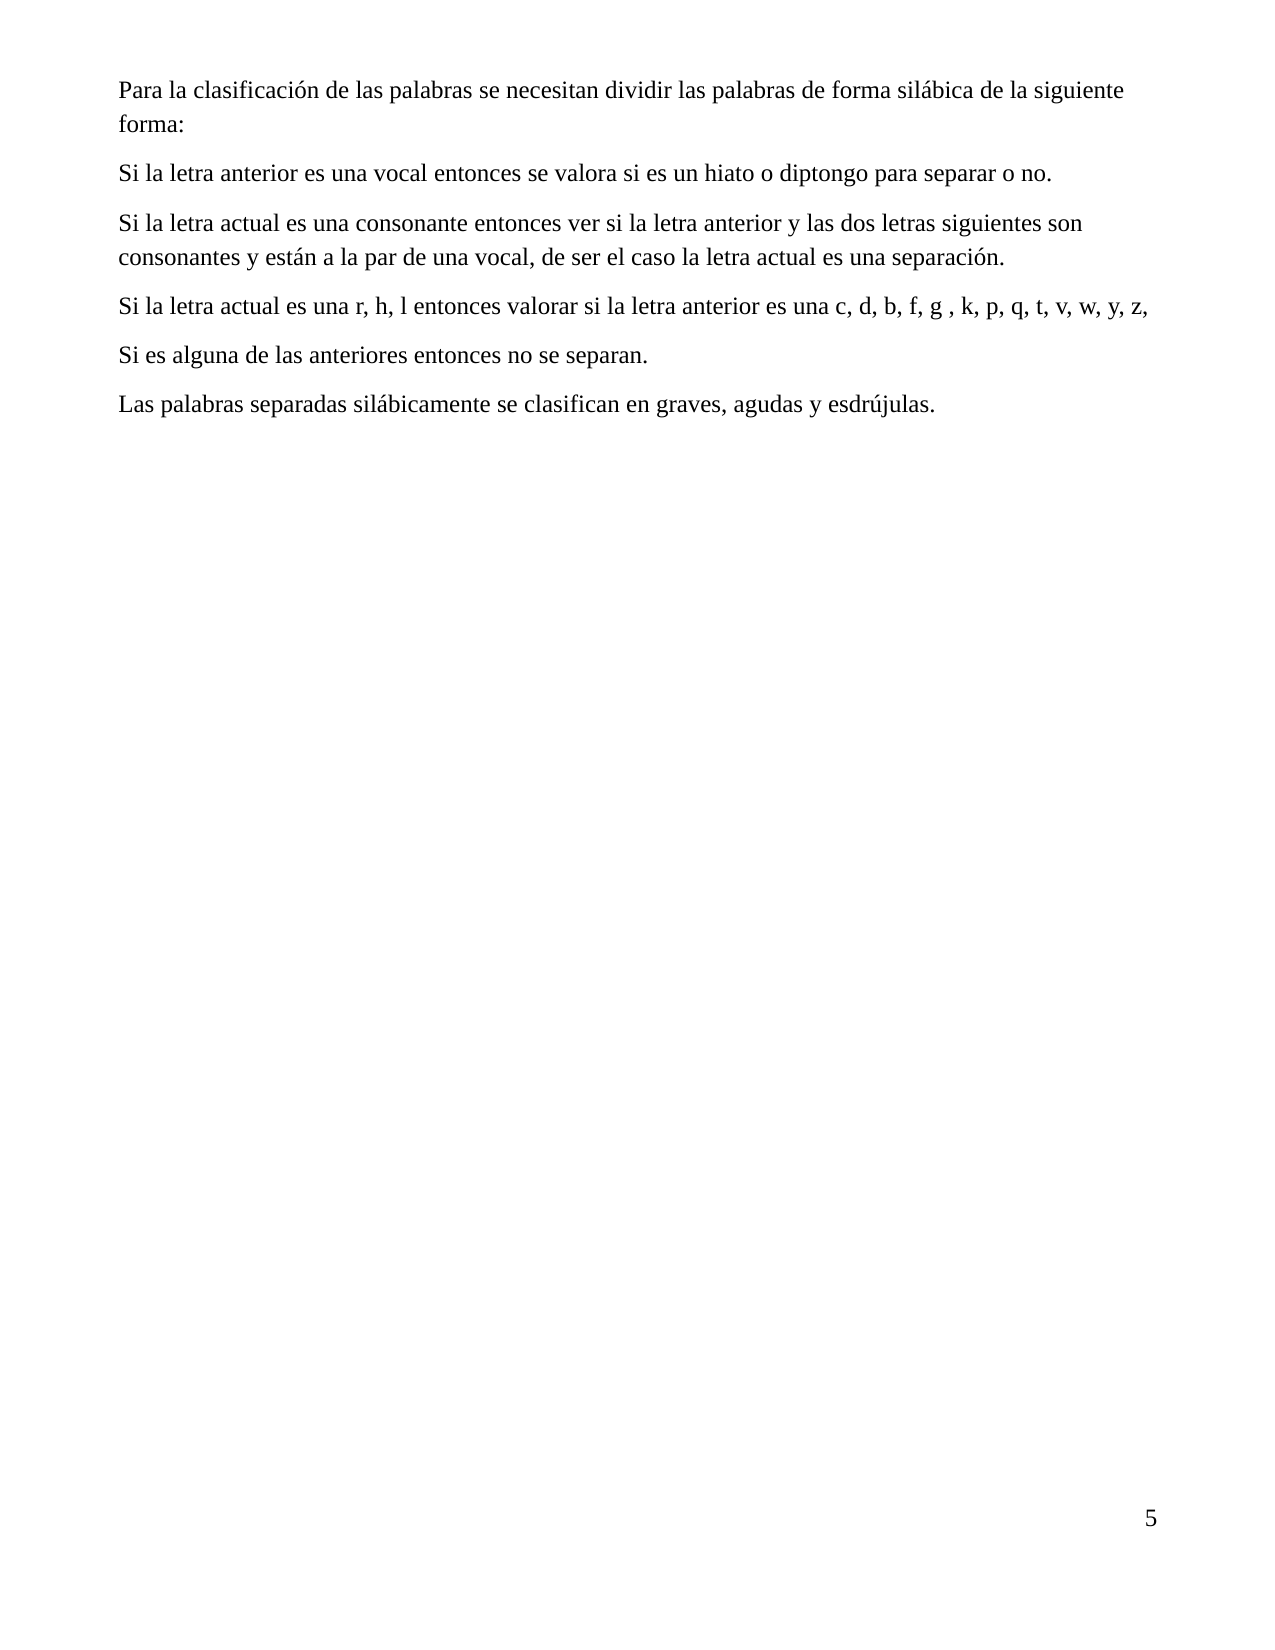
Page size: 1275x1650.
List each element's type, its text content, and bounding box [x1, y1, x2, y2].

text Si la letra anterior es una vocal entonces se valora si es un hiato o diptongo para separar o no. [118, 158, 1157, 187]
text Si la letra actual es una consonante entonces ver si la letra anterior y las dos letras siguientes son consonantes y están a la par de una vocal, de ser el caso la letra actual es una separación. [118, 208, 1157, 271]
text Las palabras separadas silábicamente se clasifican en graves, agudas y esdrújulas. [118, 389, 1157, 418]
text Si es alguna de las anteriores entonces no se separan. [118, 340, 1157, 369]
text Si la letra actual es una r, h, l entonces valorar si la letra anterior es una c, d, b, f, g , k, p, q, t, v, w, y, z, [118, 291, 1157, 320]
text Para la clasificación de las palabras se necesitan dividir las palabras de forma silábica de la siguiente forma: [118, 75, 1157, 138]
